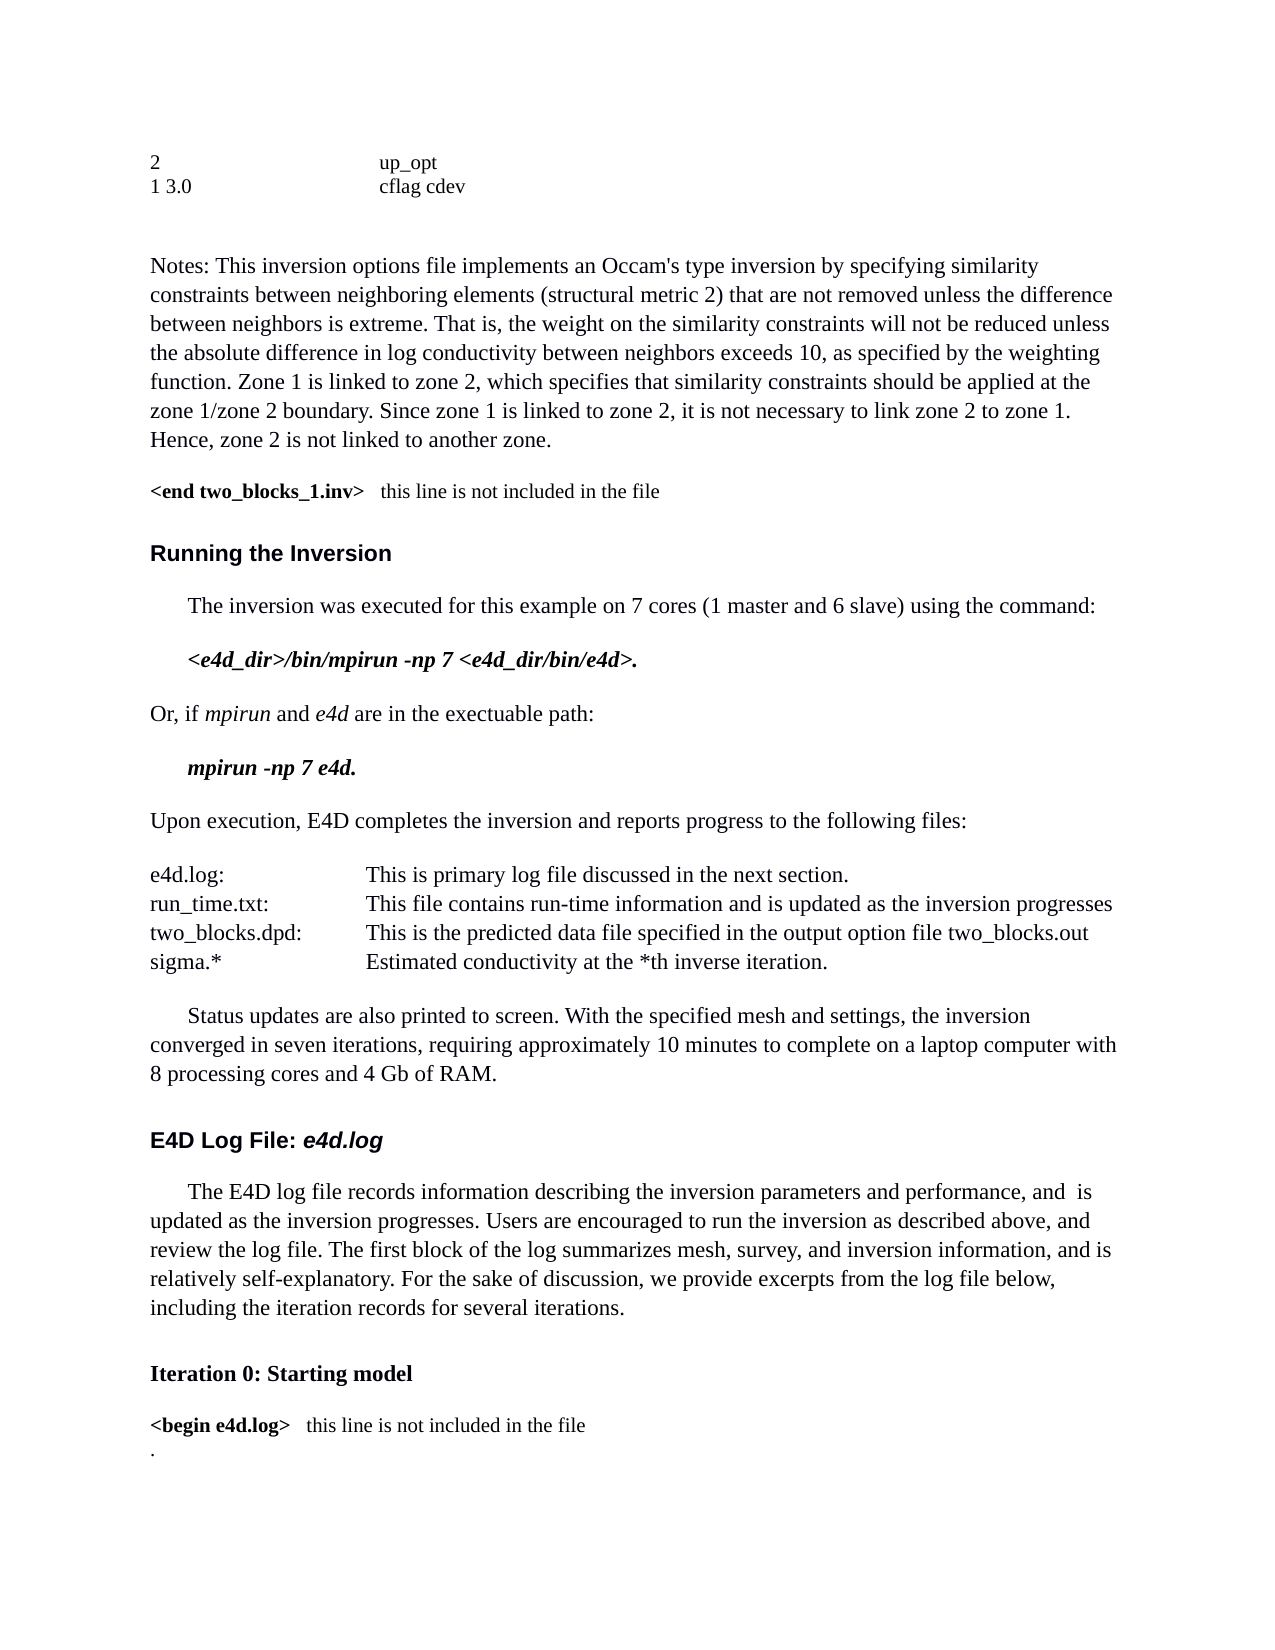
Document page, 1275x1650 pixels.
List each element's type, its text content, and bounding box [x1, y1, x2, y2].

text mpirun -np 7 e4d. [150, 753, 1125, 780]
text 2 up_opt 1 3.0 cflag cdev [150, 150, 1125, 198]
text Or, if mpirun and e4d are in the exectuable path: [150, 699, 1125, 726]
text Status updates are also printed to screen. With the specified mesh and settings, the inversion converged in seven iterations, requiring approximately 10 minutes to complete on a laptop computer with 8 processing cores and 4 Gb of RAM. [150, 1002, 1125, 1087]
text <end two_blocks_1.inv> this line is not included in the file [150, 479, 1125, 503]
text Upon execution, E4D completes the inversion and reports progress to the following files: [150, 807, 1125, 834]
subtitle Running the Inversion [150, 540, 1125, 567]
subtitle E4D Log File: e4d.log [150, 1127, 1125, 1153]
text <e4d_dir>/bin/mpirun -np 7 <e4d_dir/bin/e4d>. [150, 646, 1125, 672]
subtitle Iteration 0: Starting model [150, 1360, 1125, 1387]
text <begin e4d.log> this line is not included in the file . [150, 1413, 1125, 1461]
text The inversion was executed for this example on 7 cores (1 master and 6 slave) using the command: [150, 592, 1125, 618]
text The E4D log file records information describing the inversion parameters and performance, and is updated as the inversion progresses. Users are encouraged to run the inversion as described above, and review the log file. The first block of the log summarizes mesh, survey, and inversion information, and is relatively self-explanatory. For the sake of discussion, we provide excerpts from the log file below, including the iteration records for several iterations. [150, 1178, 1125, 1320]
text e4d.log: This is primary log file discussed in the next section. run_time.txt: This file contains run-time information and is updated as the inversion progresses two_blocks.dpd: This is the predicted data file specified in the output option file two_blocks.out sigma.* Estimated conductivity at the *th inverse iteration. [150, 861, 1125, 975]
text Notes: This inversion options file implements an Occam's type inversion by specifying similarity constraints between neighboring elements (structural metric 2) that are not removed unless the difference between neighbors is extreme. That is, the weight on the similarity constraints will not be reduced unless the absolute difference in log conductivity between neighbors exceeds 10, as specified by the weighting function. Zone 1 is linked to zone 2, which specifies that similarity constraints should be applied at the zone 1/zone 2 boundary. Since zone 1 is linked to zone 2, it is not necessary to link zone 2 to zone 1. Hence, zone 2 is not linked to another zone. [150, 223, 1125, 452]
